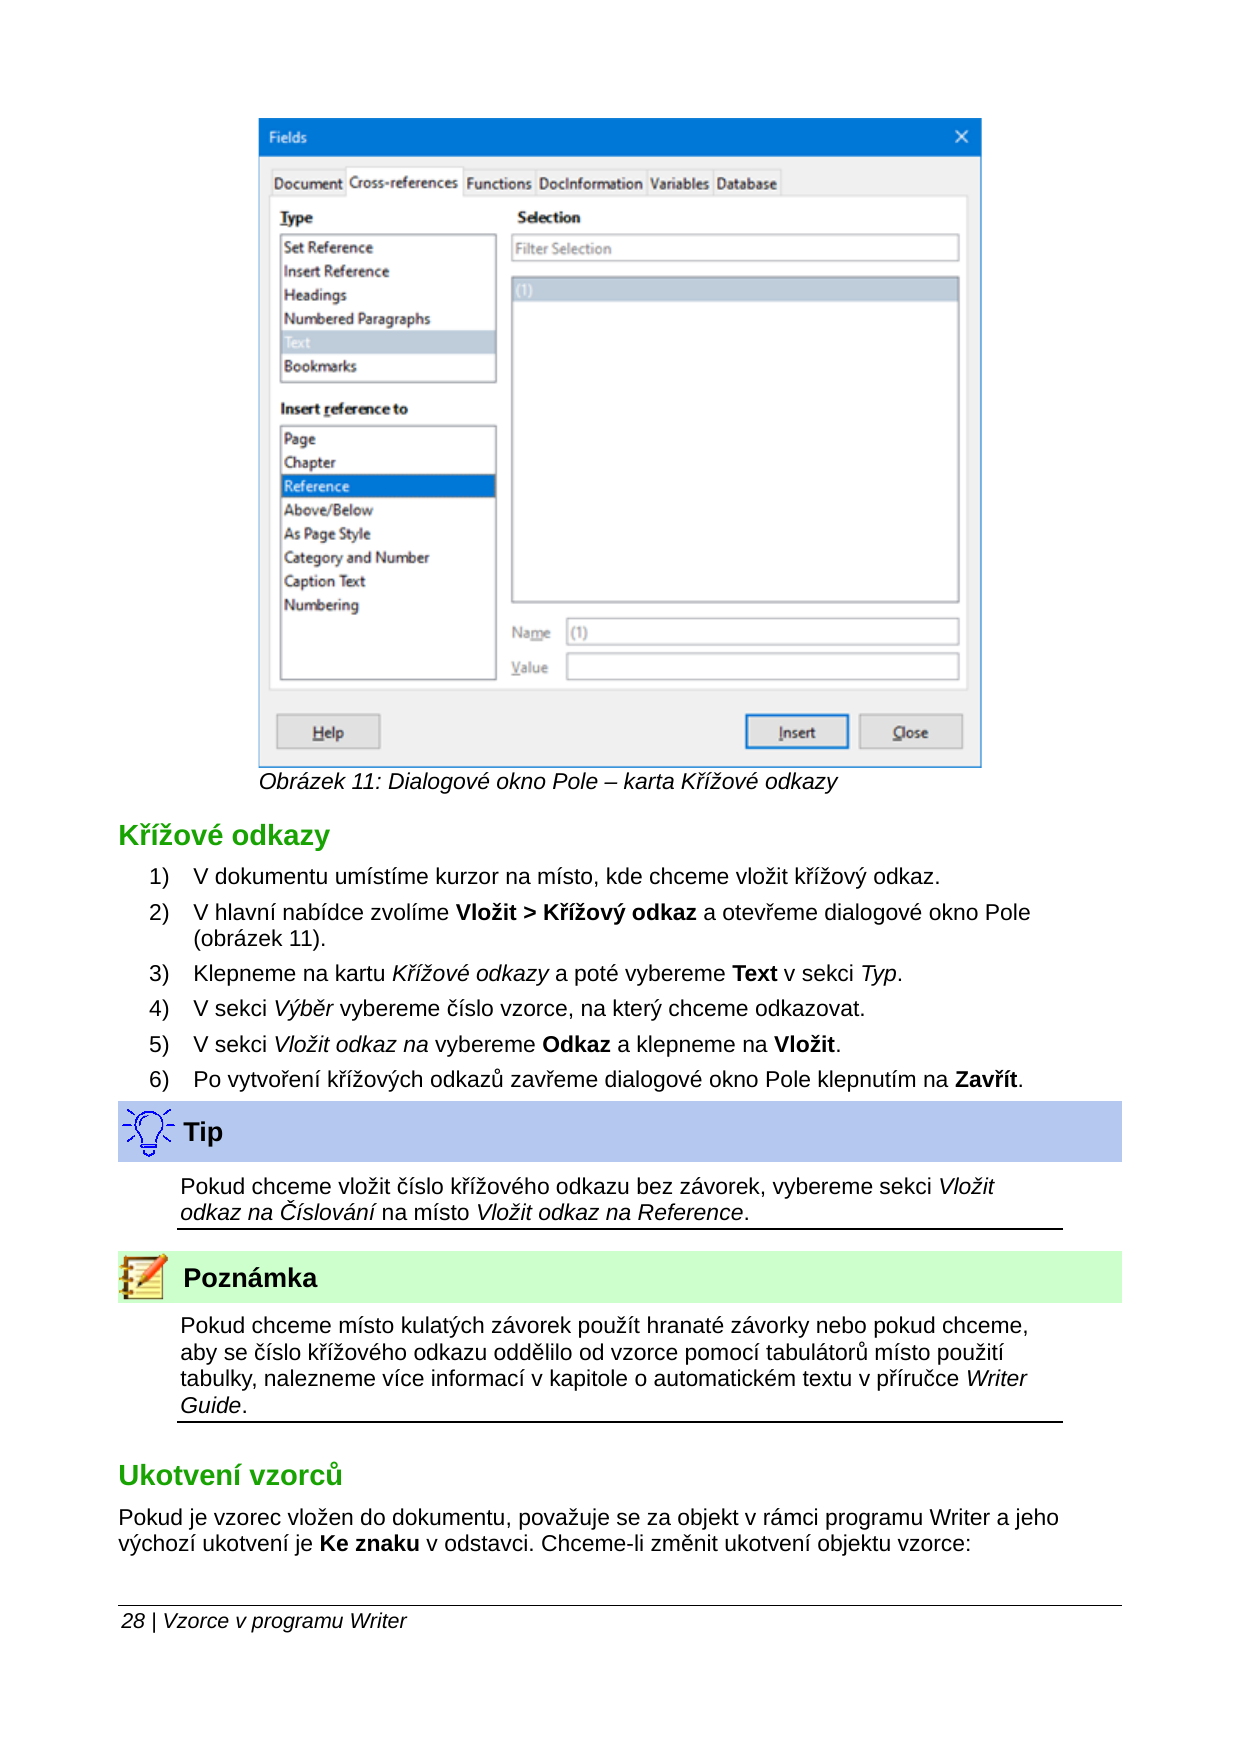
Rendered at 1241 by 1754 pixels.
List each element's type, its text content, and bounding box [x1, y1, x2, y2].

list Po vytvoření křížových odkazů zavřeme dialogové okno Pole klepnutím na Zavřít. [169, 1066, 1122, 1092]
picture [119, 1252, 170, 1303]
list V sekci Vložit odkaz na vybereme Odkaz a klepneme na Vložit. [169, 1031, 1122, 1057]
subtitle Ukotvení vzorců [118, 1458, 1122, 1492]
list Klepneme na kartu Křížové odkazy a poté vybereme Text v sekci Typ. [169, 960, 1122, 986]
list V dokumentu umístíme kurzor na místo, kde chceme vložit křížový odkaz. [169, 863, 1122, 890]
picture [119, 1101, 179, 1161]
list V sekci Výběr vybereme číslo vzorce, na který chceme odkazovat. [169, 995, 1122, 1022]
subtitle Poznámka [118, 1251, 1122, 1303]
text Obrázek 11: Dialogové okno Pole – karta Křížové odkazy [258, 768, 982, 794]
list V hlavní nabídce zvolíme Vložit > Křížový odkaz a otevřeme dialogové okno Pole (obrázek 11). [169, 898, 1122, 951]
subtitle Tip [118, 1101, 1122, 1162]
text Pokud je vzorec vložen do dokumentu, považuje se za objekt v rámci programu Writer a jeho výchozí ukotvení je Ke znaku v odstavci. Chceme-li změnit ukotvení objektu vzorce: [118, 1504, 1122, 1556]
picture [258, 118, 982, 768]
text Pokud chceme místo kulatých závorek použít hranaté závorky nebo pokud chceme, aby se číslo křížového odkazu oddělilo od vzorce pomocí tabulátorů místo použití tabulky, nalezneme více informací v kapitole o automatickém textu v příručce Writer Guide. [177, 1309, 1063, 1421]
subtitle Křížové odkazy [118, 818, 1122, 852]
text Pokud chceme vložit číslo křížového odkazu bez závorek, vybereme sekci Vložit odkaz na Číslování na místo Vložit odkaz na Reference. [177, 1169, 1063, 1228]
